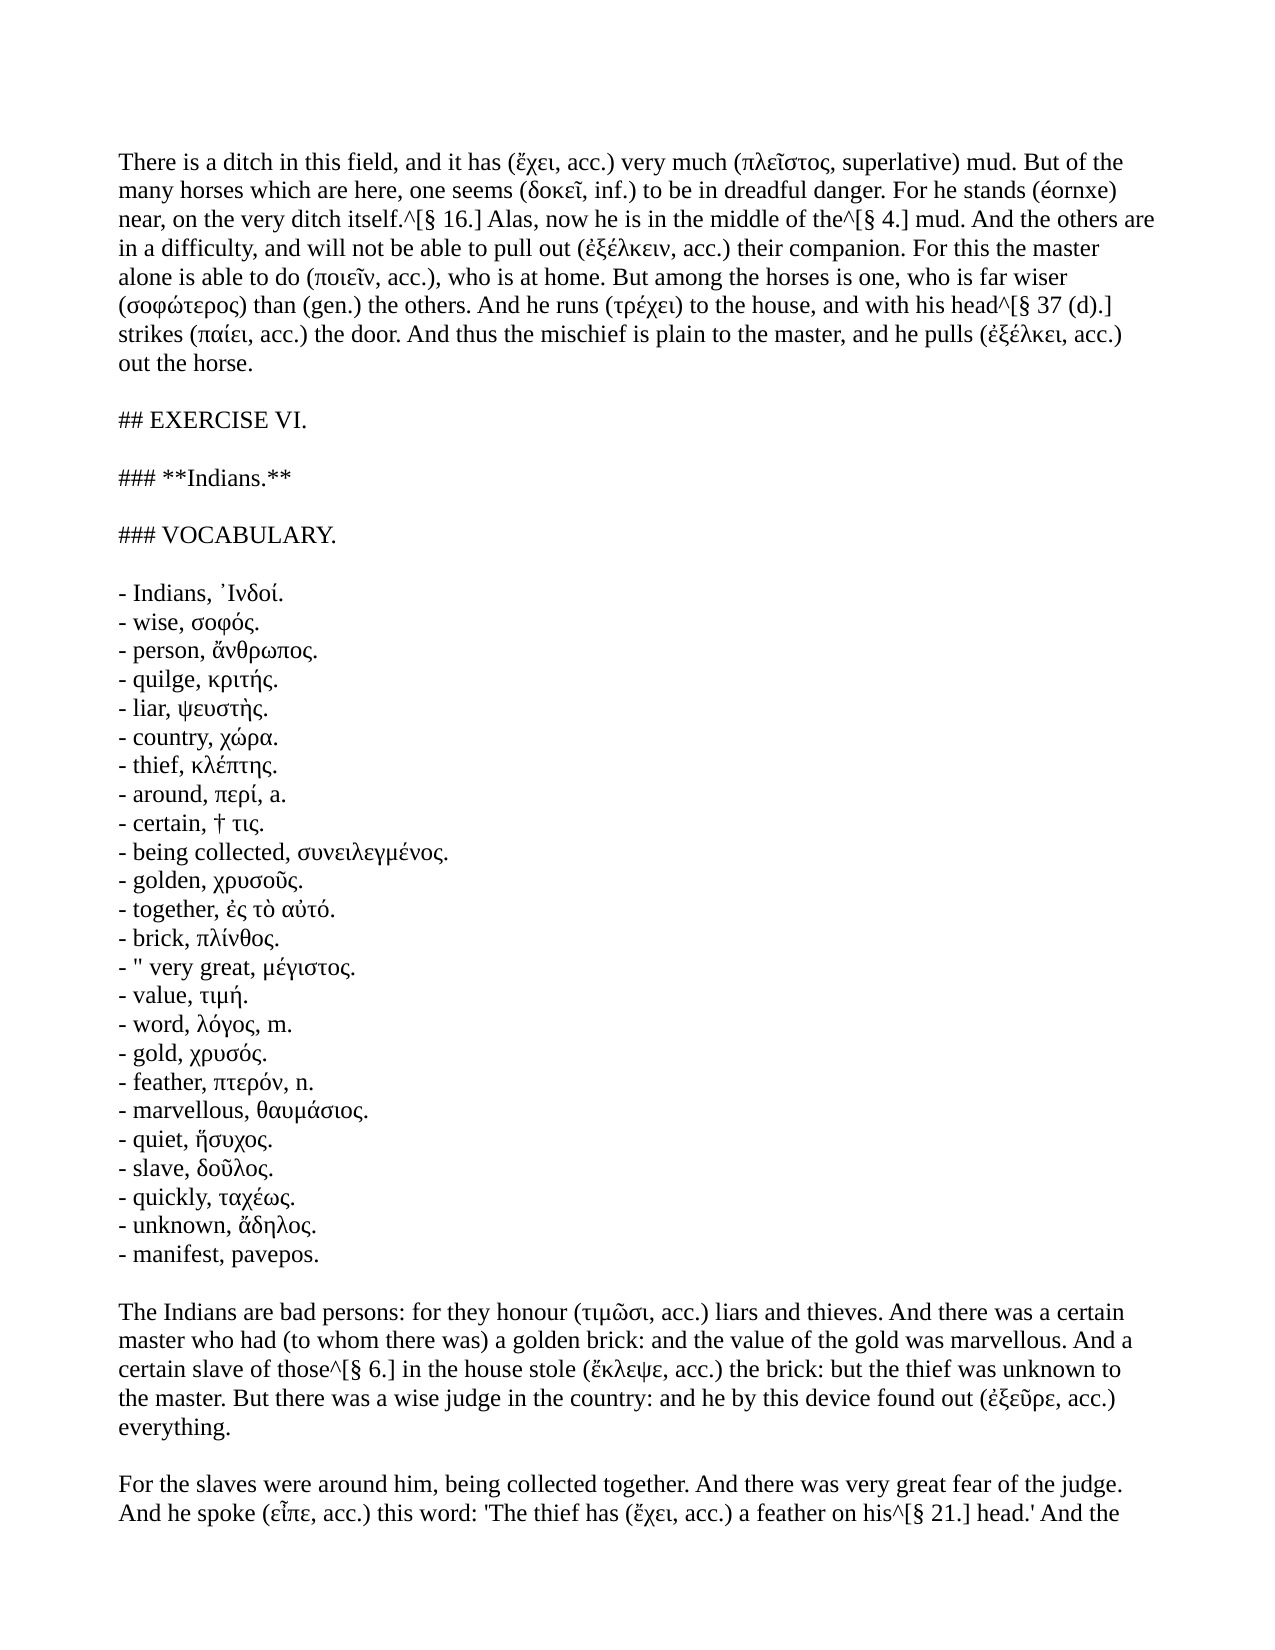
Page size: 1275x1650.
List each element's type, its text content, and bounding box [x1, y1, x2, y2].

text - word, λόγος, m. [118, 1009, 1157, 1038]
text - wise, σοφός. [118, 607, 1157, 636]
text - unknown, ἄδηλος. [118, 1211, 1157, 1239]
text For the slaves were around him, being collected together. And there was very great fear of the judge. And he spoke (εἶπε, acc.) this word: 'The thief has (ἔχει, acc.) a feather on his^[§ 21.] head.' And the [118, 1469, 1157, 1527]
text - quiet, ἥσυχος. [118, 1124, 1157, 1153]
text - quickly, ταχέως. [118, 1182, 1157, 1211]
text - slave, δοῦλος. [118, 1153, 1157, 1182]
text - Indians, ᾿Ινδοί. [118, 578, 1157, 607]
text - marvellous, θαυμάσιος. [118, 1096, 1157, 1124]
text - quilge, κριτής. [118, 664, 1157, 693]
text - feather, πτερόν, n. [118, 1067, 1157, 1096]
text ## EXERCISE VI. [118, 406, 1157, 434]
text - golden, χρυσοῦς. [118, 866, 1157, 894]
text The Indians are bad persons: for they honour (τιμῶσι, acc.) liars and thieves. And there was a certain master who had (to whom there was) a golden brick: and the value of the gold was marvellous. And a certain slave of those^[§ 6.] in the house stole (ἔκλεψε, acc.) the brick: but the thief was unknown to the master. But there was a wise judge in the country: and he by this device found out (ἐξεῦρε, acc.) everything. [118, 1297, 1157, 1441]
text - person, ἄνθρωπος. [118, 636, 1157, 664]
text - gold, χρυσός. [118, 1038, 1157, 1067]
text ### **Indians.** [118, 463, 1157, 492]
text - thief, κλέπτης. [118, 751, 1157, 779]
text - brick, πλίνθος. [118, 923, 1157, 952]
text - around, περί, a. [118, 779, 1157, 808]
text - together, ἐς τὸ αὐτό. [118, 894, 1157, 923]
text - country, χώρα. [118, 722, 1157, 751]
text - manifest, pavepos. [118, 1239, 1157, 1268]
text - being collected, συνειλεγμένος. [118, 837, 1157, 866]
text - value, τιμή. [118, 981, 1157, 1009]
text - liar, ψευστὴς. [118, 693, 1157, 722]
text - certain, † τις. [118, 808, 1157, 837]
text There is a ditch in this field, and it has (ἔχει, acc.) very much (πλεῖστος, superlative) mud. But of the many horses which are here, one seems (δοκεῖ, inf.) to be in dreadful danger. For he stands (éornxe) near, on the very ditch itself.^[§ 16.] Alas, now he is in the middle of the^[§ 4.] mud. And the others are in a difficulty, and will not be able to pull out (ἐξέλκειν, acc.) their companion. For this the master alone is able to do (ποιεῖν, acc.), who is at home. But among the horses is one, who is far wiser (σοφώτερος) than (gen.) the others. And he runs (τρέχει) to the house, and with his head^[§ 37 (d).] strikes (παίει, acc.) the door. And thus the mischief is plain to the master, and he pulls (ἐξέλκει, acc.) out the horse. [118, 147, 1157, 377]
text ### VOCABULARY. [118, 521, 1157, 549]
text - " very great, μέγιστος. [118, 952, 1157, 981]
